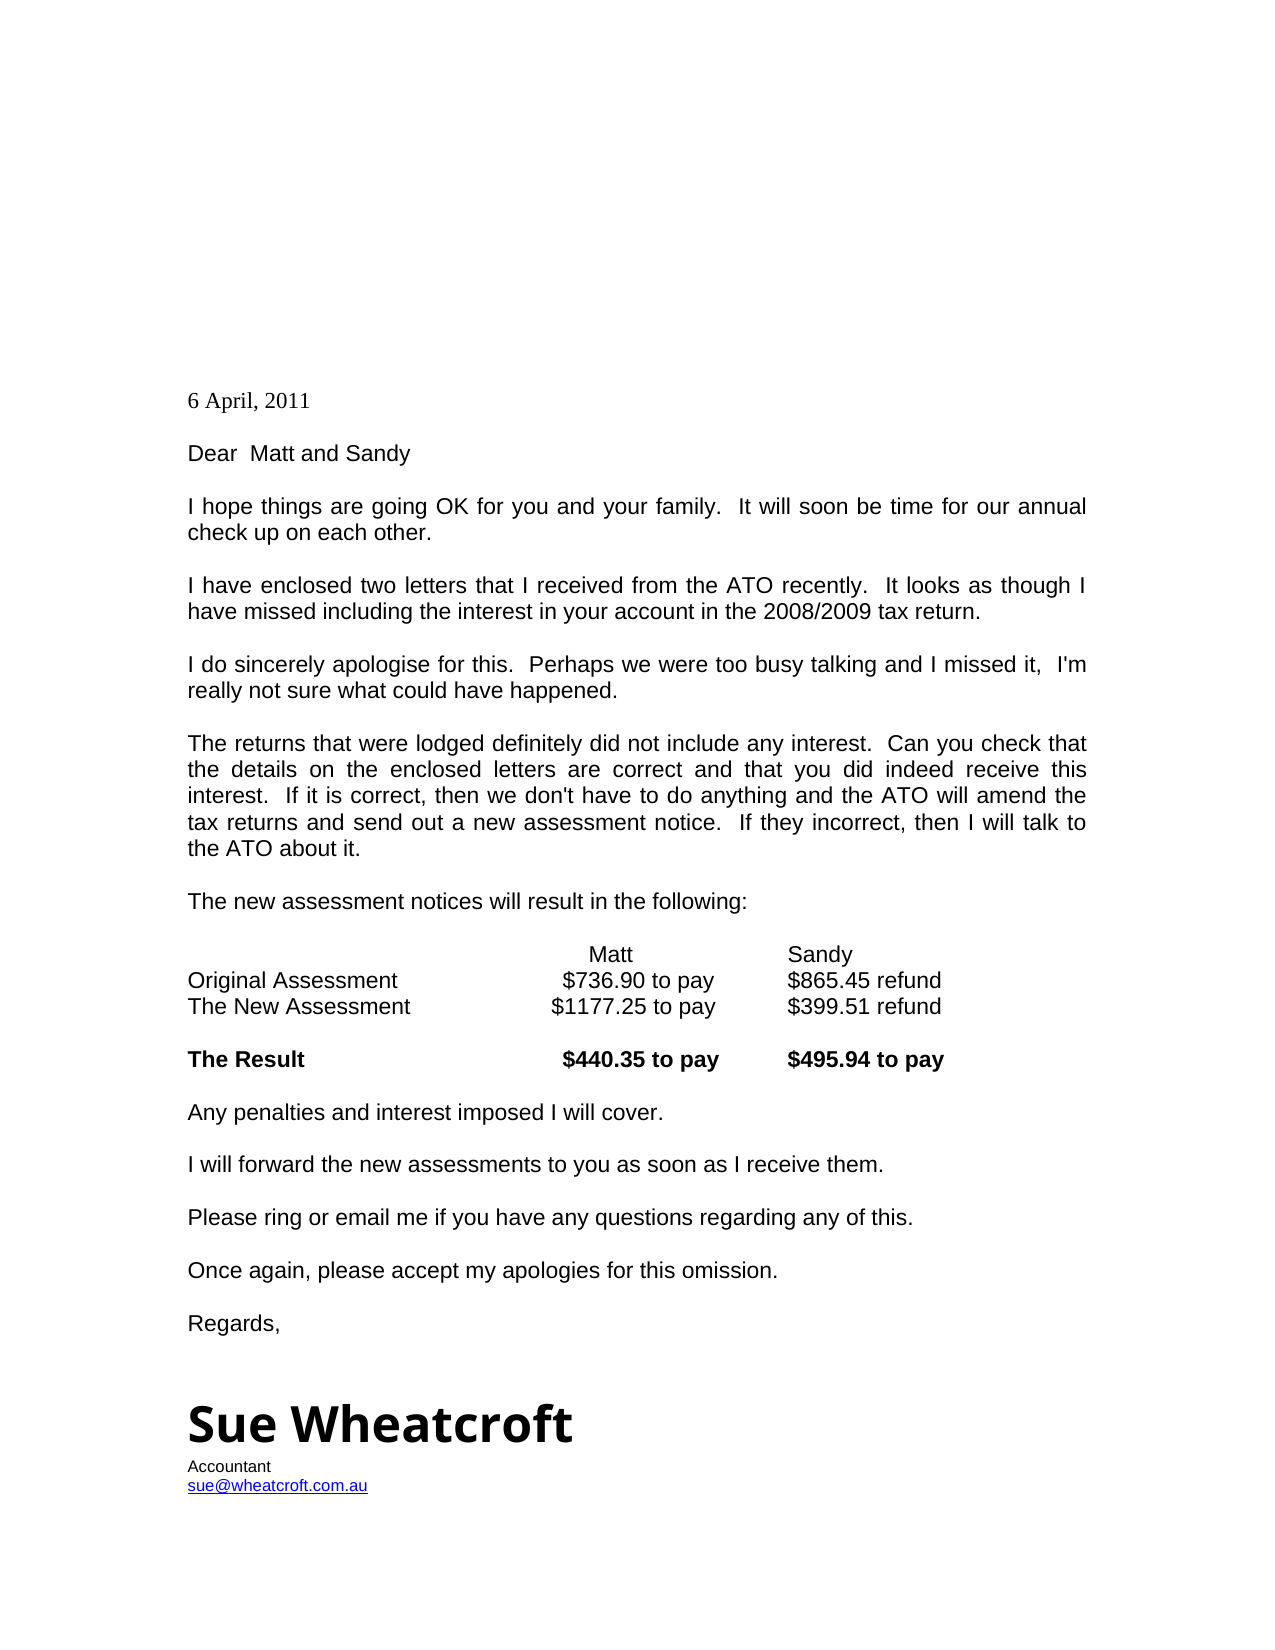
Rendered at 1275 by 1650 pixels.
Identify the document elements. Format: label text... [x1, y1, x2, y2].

text Dear Matt and Sandy [187, 440, 1087, 466]
text The Result $440.35 to pay $495.94 to pay [187, 1046, 1087, 1072]
text Original Assessment $736.90 to pay $865.45 refund [187, 967, 1087, 993]
text 6 April, 2011 [187, 387, 1087, 413]
text Accountant [187, 1457, 1087, 1476]
text The returns that were lodged definitely did not include any interest. Can you check that the details on the enclosed letters are correct and that you did indeed receive this interest. If it is correct, then we don't have to do anything and the ATO will amend the tax returns and send out a new assessment notice. If they incorrect, then I will talk to the ATO about it. [187, 730, 1087, 862]
text Once again, please accept my apologies for this omission. [187, 1257, 1087, 1283]
text The New Assessment $1177.25 to pay $399.51 refund [187, 993, 1087, 1020]
text Regards, [187, 1309, 1087, 1336]
text I have enclosed two letters that I received from the ATO recently. It looks as though I have missed including the interest in your account in the 2008/2009 tax return. [187, 572, 1087, 624]
text sue@wheatcroft.com.au [187, 1476, 1087, 1495]
text I hope things are going OK for you and your family. It will soon be time for our annual check up on each other. [187, 493, 1087, 545]
text Sue Wheatcroft [187, 1389, 1087, 1457]
text Please ring or email me if you have any questions regarding any of this. [187, 1204, 1087, 1231]
text The new assessment notices will result in the following: [187, 888, 1087, 914]
text Any penalties and interest imposed I will cover. [187, 1099, 1087, 1125]
text I will forward the new assessments to you as soon as I receive them. [187, 1151, 1087, 1178]
text Matt Sandy [187, 941, 1087, 967]
text I do sincerely apologise for this. Perhaps we were too busy talking and I missed it, I'm really not sure what could have happened. [187, 651, 1087, 703]
